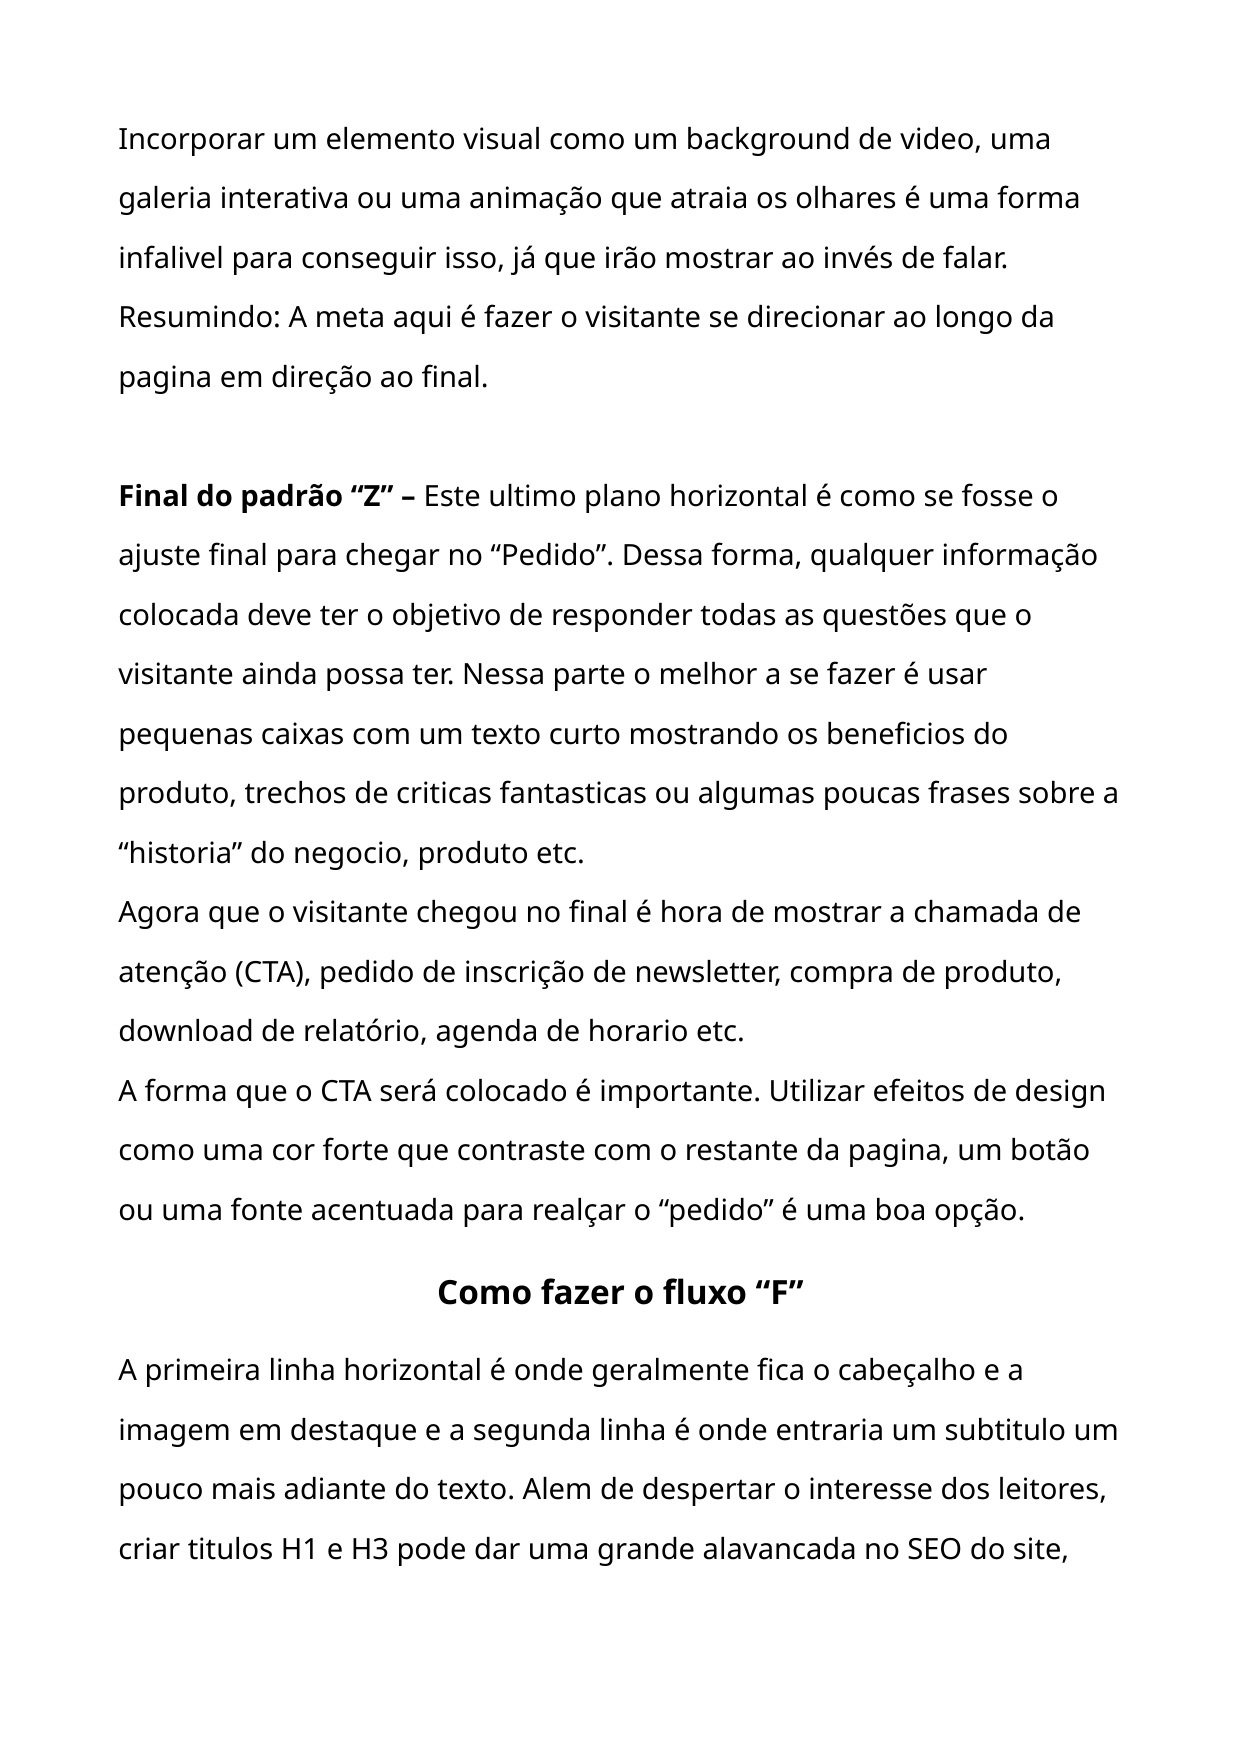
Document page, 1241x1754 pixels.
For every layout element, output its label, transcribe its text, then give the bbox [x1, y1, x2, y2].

text Final do padrão “Z” – Este ultimo plano horizontal é como se fosse o ajuste final para chegar no “Pedido”. Dessa forma, qualquer informação colocada deve ter o objetivo de responder todas as questões que o visitante ainda possa ter. Nessa parte o melhor a se fazer é usar pequenas caixas com um texto curto mostrando os beneficios do produto, trechos de criticas fantasticas ou algumas poucas frases sobre a “historia” do negocio, produto etc. [118, 475, 1122, 872]
text Incorporar um elemento visual como um background de video, uma galeria interativa ou uma animação que atraia os olhares é uma forma infalivel para conseguir isso, já que irão mostrar ao invés de falar. [118, 118, 1122, 277]
text A forma que o CTA será colocado é importante. Utilizar efeitos de design como uma cor forte que contraste com o restante da pagina, um botão ou uma fonte acentuada para realçar o “pedido” é uma boa opção. [118, 1070, 1122, 1228]
text Resumindo: A meta aqui é fazer o visitante se direcionar ao longo da pagina em direção ao final. [118, 297, 1122, 396]
subtitle Como fazer o fluxo “F” [118, 1269, 1122, 1314]
text Agora que o visitante chegou no final é hora de mostrar a chamada de atenção (CTA), pedido de inscrição de newsletter, compra de produto, download de relatório, agenda de horario etc. [118, 891, 1122, 1050]
text A primeira linha horizontal é onde geralmente fica o cabeçalho e a imagem em destaque e a segunda linha é onde entraria um subtitulo um pouco mais adiante do texto. Alem de despertar o interesse dos leitores, criar titulos H1 e H3 pode dar uma grande alavancada no SEO do site, [118, 1350, 1122, 1568]
